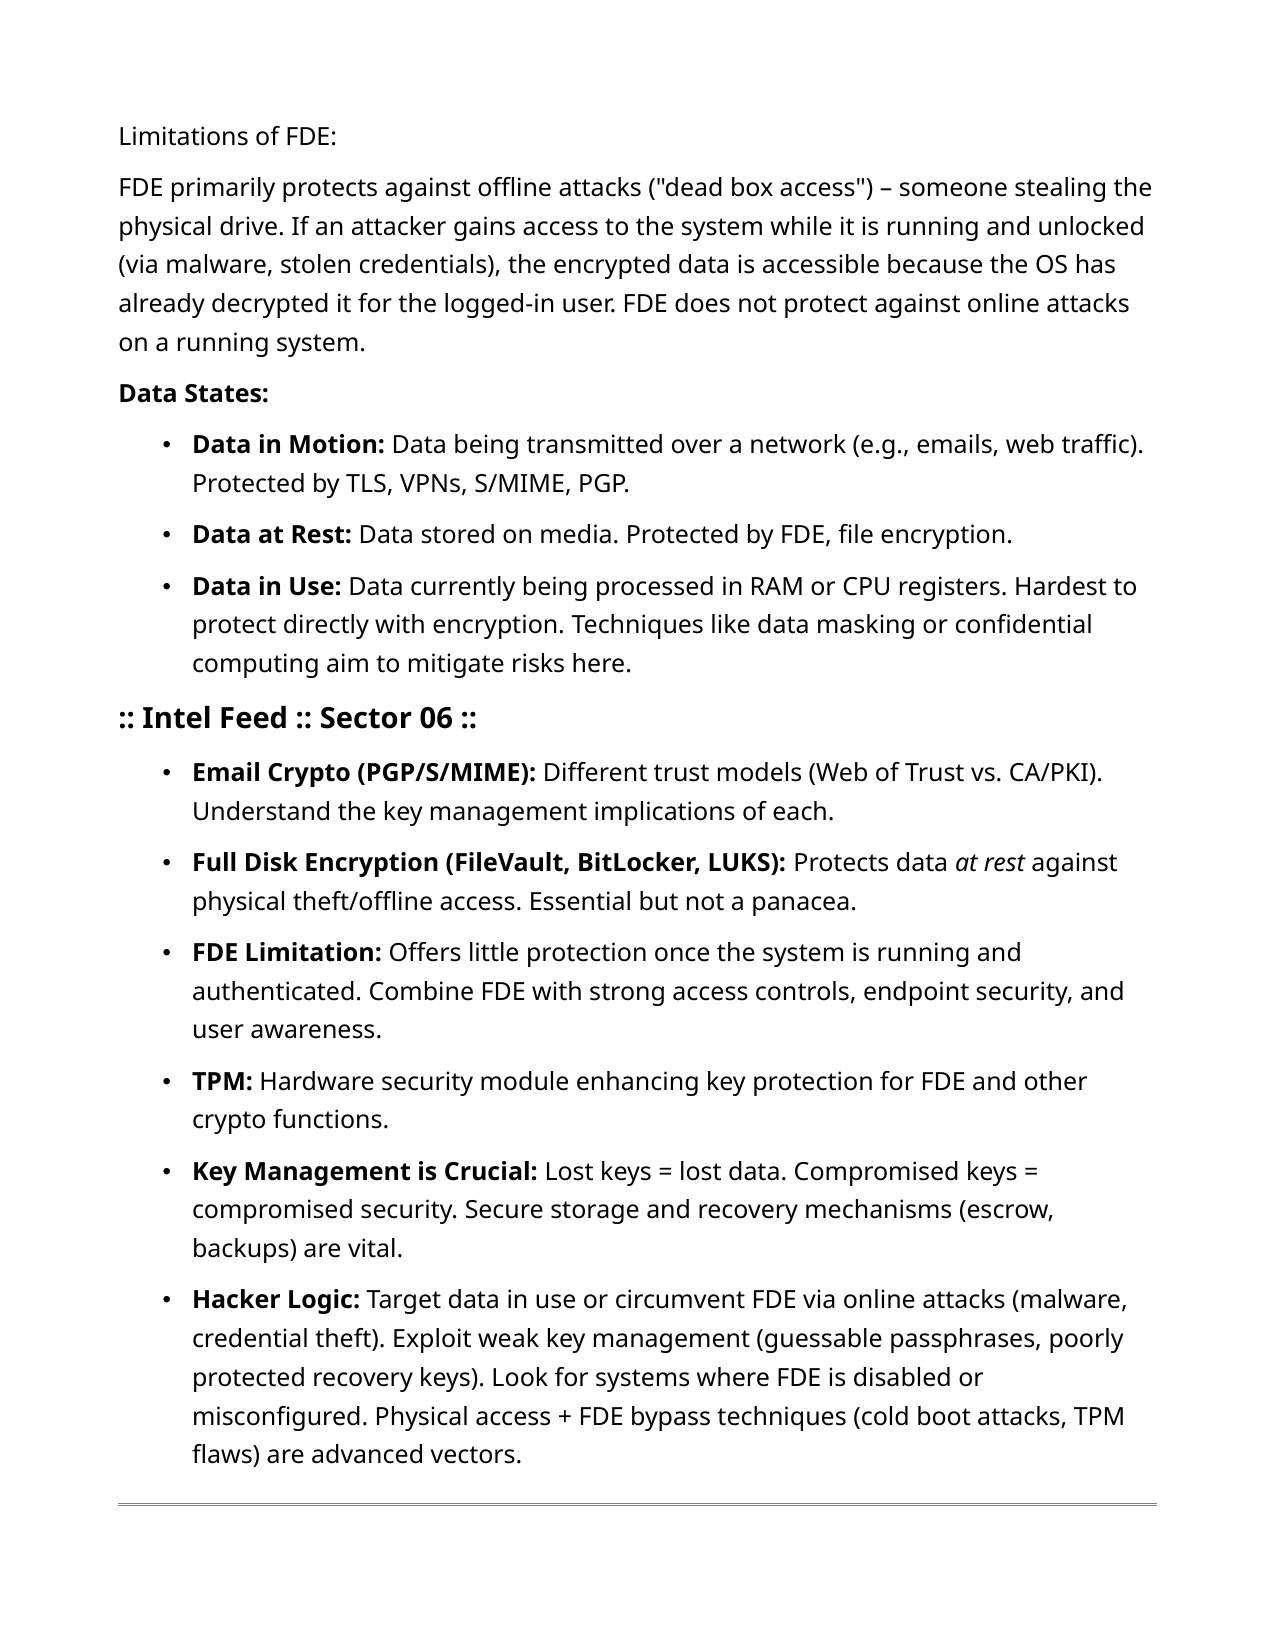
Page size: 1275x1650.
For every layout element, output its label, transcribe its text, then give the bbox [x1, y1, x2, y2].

list Data at Rest: Data stored on media. Protected by FDE, file encryption. [162, 517, 1157, 551]
text Data States: [118, 376, 1157, 410]
list FDE Limitation: Offers little protection once the system is running and authenticated. Combine FDE with strong access controls, endpoint security, and user awareness. [162, 934, 1157, 1046]
text FDE primarily protects against offline attacks ("dead box access") – someone stealing the physical drive. If an attacker gains access to the system while it is running and unlocked (via malware, stolen credentials), the encrypted data is accessible because the OS has already decrypted it for the logged-in user. FDE does not protect against online attacks on a running system. [118, 169, 1157, 358]
list TPM: Hardware security module enhancing key protection for FDE and other crypto functions. [162, 1063, 1157, 1136]
list Full Disk Encryption (FileVault, BitLocker, LUKS): Protects data at rest against physical theft/offline access. Essential but not a panacea. [162, 844, 1157, 917]
subtitle :: Intel Feed :: Sector 06 :: [118, 697, 1157, 737]
text Limitations of FDE: [118, 118, 1157, 152]
list Email Crypto (PGP/S/MIME): Different trust models (Web of Trust vs. CA/PKI). Understand the key management implications of each. [162, 754, 1157, 827]
list Data in Motion: Data being transmitted over a network (e.g., emails, web traffic). Protected by TLS, VPNs, S/MIME, PGP. [162, 427, 1157, 500]
list Data in Use: Data currently being processed in RAM or CPU registers. Hardest to protect directly with encryption. Techniques like data masking or confidential computing aim to mitigate risks here. [162, 568, 1157, 680]
list Hacker Logic: Target data in use or circumvent FDE via online attacks (malware, credential theft). Exploit weak key management (guessable passphrases, poorly protected recovery keys). Look for systems where FDE is disabled or misconfigured. Physical access + FDE bypass techniques (cold boot attacks, TPM flaws) are advanced vectors. [162, 1282, 1157, 1471]
list Key Management is Crucial: Lost keys = lost data. Compromised keys = compromised security. Secure storage and recovery mechanisms (escrow, backups) are vital. [162, 1153, 1157, 1265]
